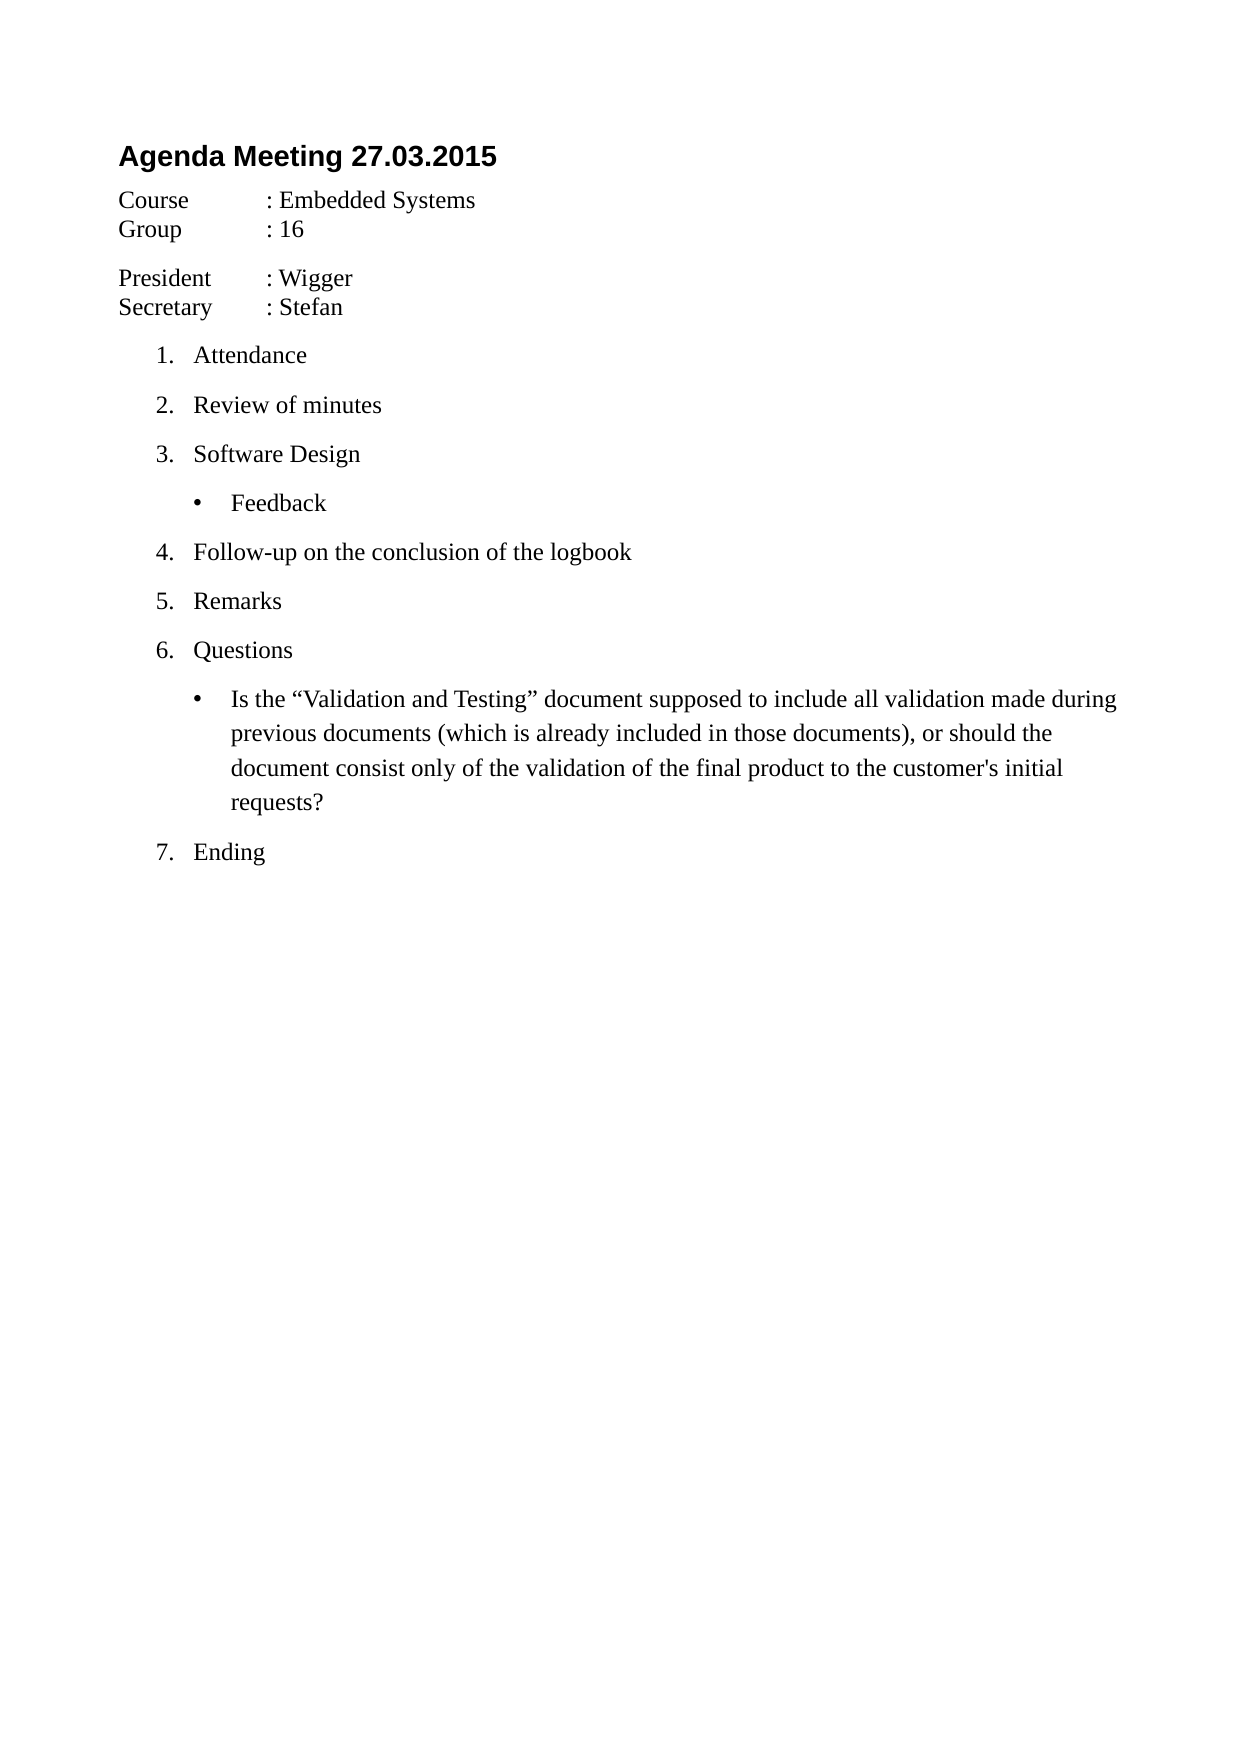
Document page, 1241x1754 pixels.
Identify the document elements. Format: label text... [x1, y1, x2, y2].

list Review of minutes [156, 390, 1122, 418]
list Feedback [193, 488, 1122, 517]
text Secretary : Stefan [118, 292, 1122, 320]
text Group : 16 [118, 214, 1122, 242]
list Attendance [156, 341, 1122, 369]
list Ending [156, 837, 1122, 865]
text President : Wigger [118, 263, 1122, 292]
list Is the “Validation and Testing” document supposed to include all validation made during previous documents (which is already included in those documents), or should the document consist only of the validation of the final product to the customer's initial requests? [193, 684, 1122, 816]
list Follow-up on the conclusion of the logbook [156, 537, 1122, 566]
list Software Design [156, 439, 1122, 467]
list Remarks [156, 586, 1122, 615]
subtitle Agenda Meeting 27.03.2015 [118, 139, 1122, 172]
text Course : Embedded Systems [118, 185, 1122, 214]
list Questions [156, 635, 1122, 664]
